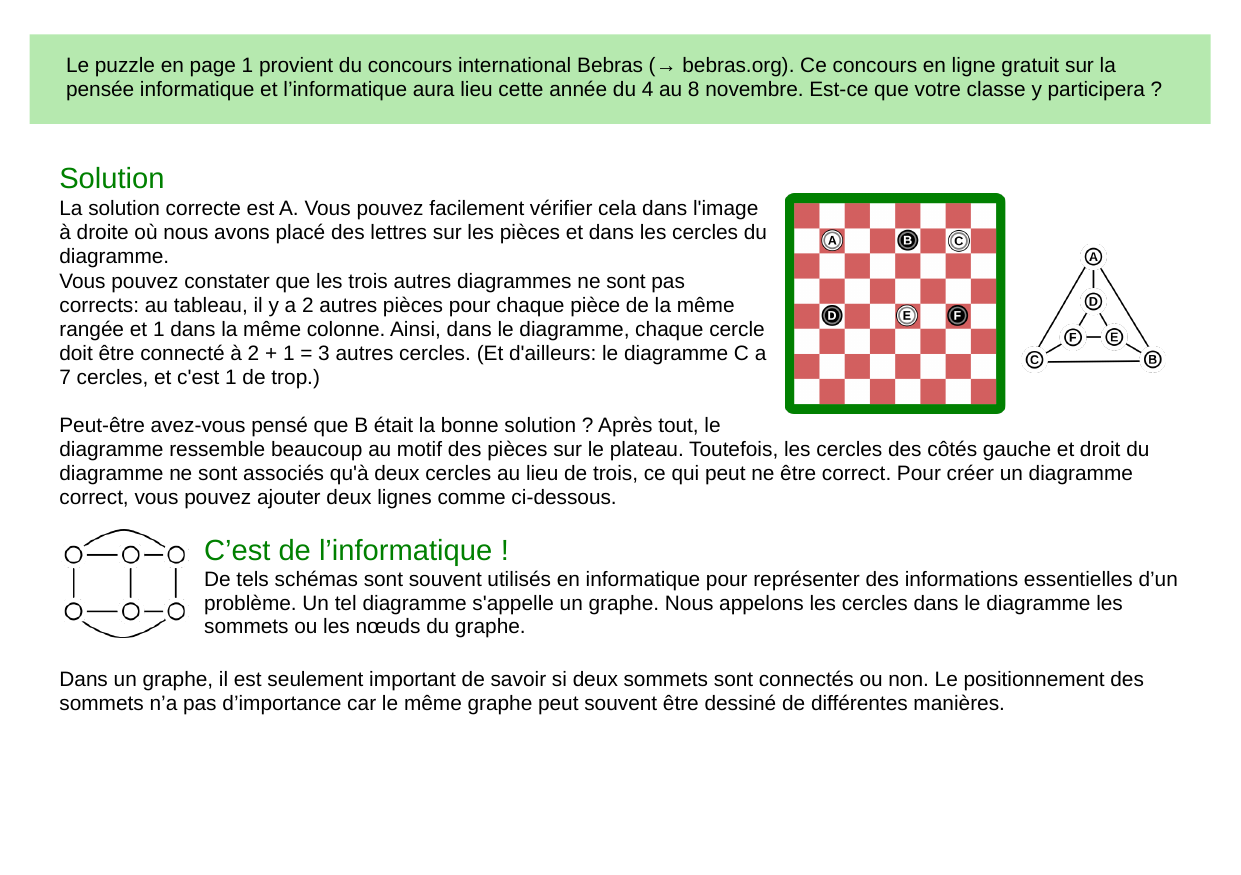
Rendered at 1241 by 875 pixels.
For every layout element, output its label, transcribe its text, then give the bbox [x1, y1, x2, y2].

text C’est de l’informatique ! [189, 533, 1181, 566]
subtitle La solution correcte est A. Vous pouvez facilement vérifier cela dans l'image à droite où nous avons placé des lettres sur les pièces et dans les cercles du diagramme. [59, 196, 785, 268]
text Vous pouvez constater que les trois autres diagrammes ne sont pas corrects: au tableau, il y a 2 autres pièces pour chaque pièce de la même rangée et 1 dans la même colonne. Ainsi, dans le diagramme, chaque cercle doit être connecté à 2 + 1 = 3 autres cercles. (Et d'ailleurs: le diagramme C a 7 cercles, et c'est 1 de trop.) [59, 269, 785, 389]
picture [1021, 244, 1166, 373]
picture [785, 193, 1006, 414]
subtitle [1006, 196, 1181, 268]
text Peut-être avez-vous pensé que B était la bonne solution ? Après tout, le diagramme ressemble beaucoup au motif des pièces sur le plateau. Toutefois, les cercles des côtés gauche et droit du diagramme ne sont associés qu'à deux cercles au lieu de trois, ce qui peut ne être correct. Pour créer un diagramme correct, vous pouvez ajouter deux lignes comme ci-dessous. [59, 413, 1181, 509]
text De tels schémas sont souvent utilisés en informatique pour représenter des informations essentielles d’un problème. Un tel diagramme s'appelle un graphe. Nous appelons les cercles dans le diagramme les sommets ou les nœuds du graphe. [189, 566, 1181, 638]
text Dans un graphe, il est seulement important de savoir si deux sommets sont connectés ou non. Le positionnement des sommets n’a pas d’importance car le même graphe peut souvent être dessiné de différentes manières. [59, 667, 1181, 715]
subtitle Solution [59, 161, 1181, 195]
picture [60, 529, 189, 638]
text [1006, 269, 1181, 389]
